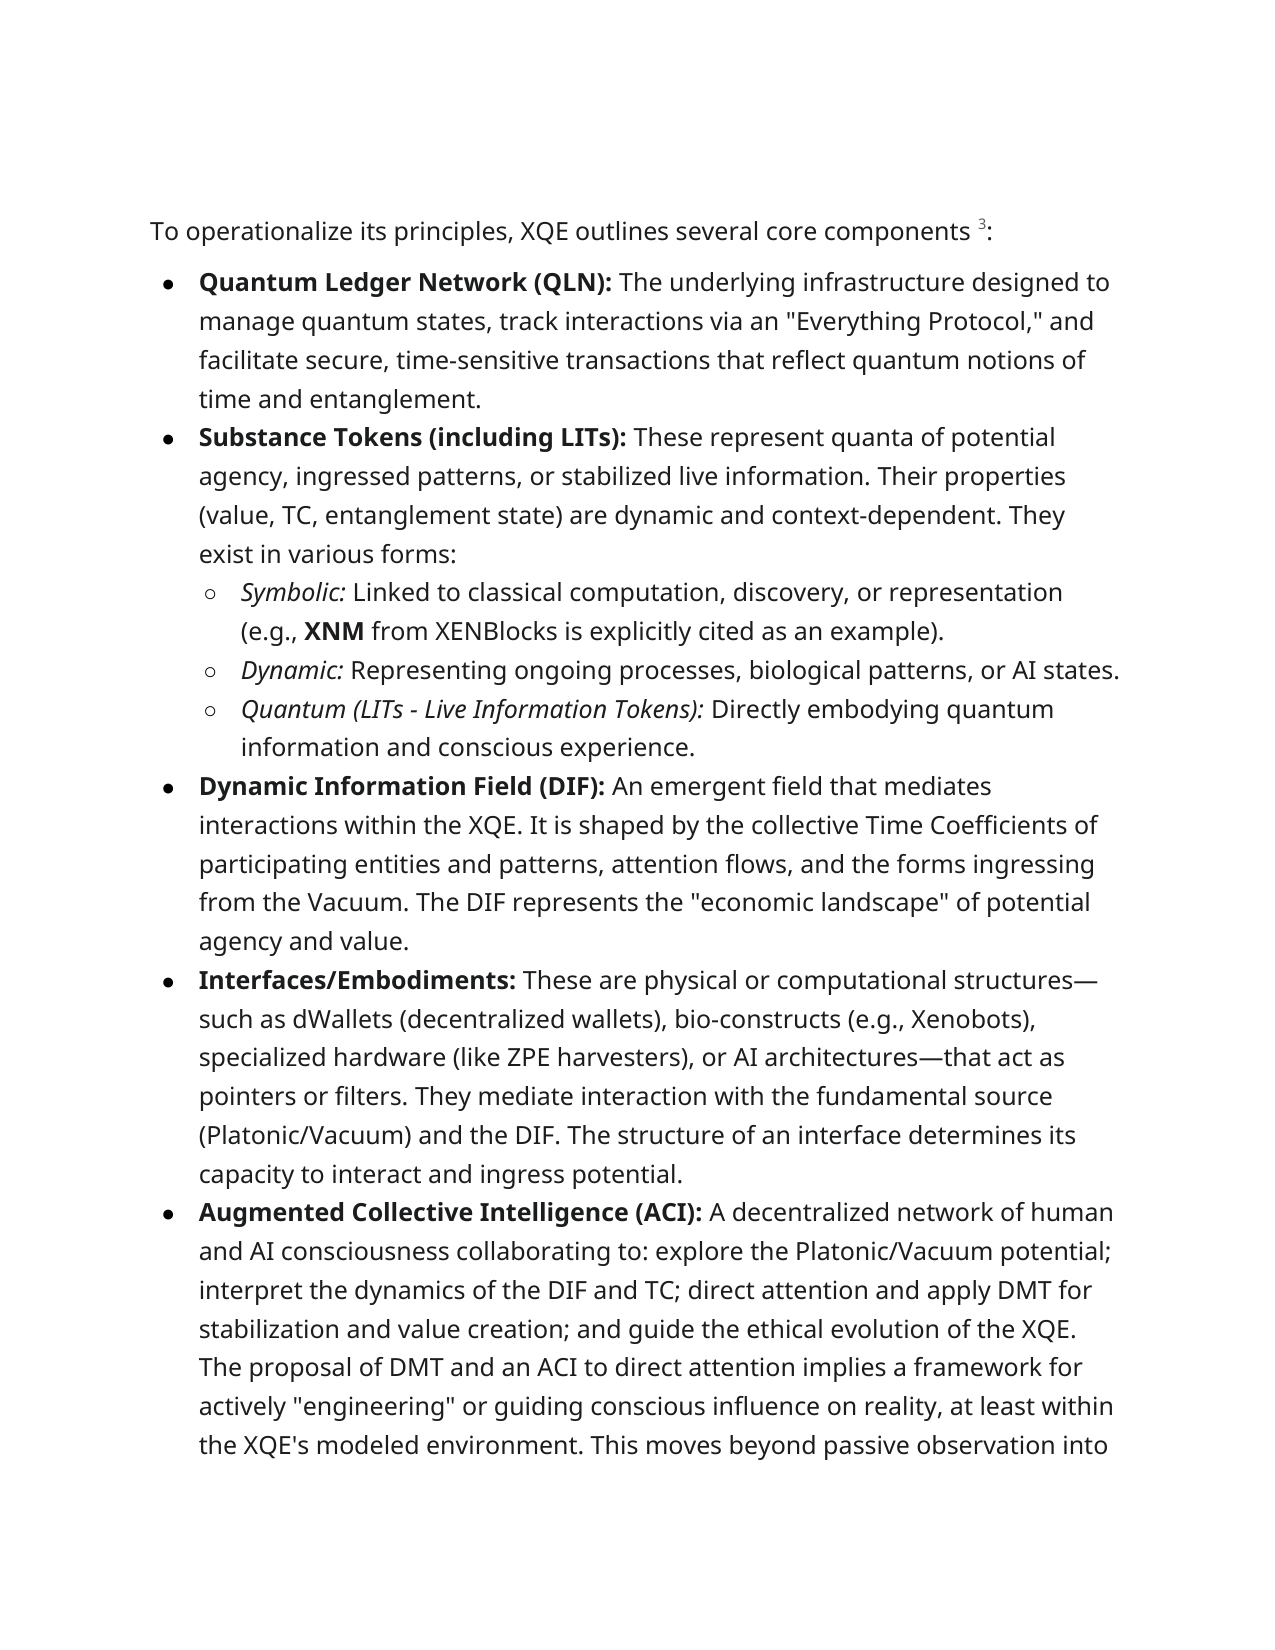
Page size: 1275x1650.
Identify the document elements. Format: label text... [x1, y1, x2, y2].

list Dynamic: Representing ongoing processes, biological patterns, or AI states. [203, 652, 1125, 687]
list Augmented Collective Intelligence (ACI): A decentralized network of human and AI consciousness collaborating to: explore the Platonic/Vacuum potential; interpret the dynamics of the DIF and TC; direct attention and apply DMT for stabilization and value creation; and guide the ethical evolution of the XQE. The proposal of DMT and an ACI to direct attention implies a framework for actively "engineering" or guiding conscious influence on reality, at least within the XQE's modeled environment. This moves beyond passive observation into [161, 1195, 1125, 1462]
text To operationalize its principles, XQE outlines several core components 3: [150, 214, 1125, 248]
list Interfaces/Embodiments: These are physical or computational structures—such as dWallets (decentralized wallets), bio-constructs (e.g., Xenobots), specialized hardware (like ZPE harvesters), or AI architectures—that act as pointers or filters. They mediate interaction with the fundamental source (Platonic/Vacuum) and the DIF. The structure of an interface determines its capacity to interact and ingress potential. [161, 962, 1125, 1190]
list Substance Tokens (including LITs): These represent quanta of potential agency, ingressed patterns, or stabilized live information. Their properties (value, TC, entanglement state) are dynamic and context-dependent. They exist in various forms: [161, 420, 1125, 570]
list Quantum Ledger Network (QLN): The underlying infrastructure designed to manage quantum states, track interactions via an "Everything Protocol," and facilitate secure, time-sensitive transactions that reflect quantum notions of time and entanglement. [161, 265, 1125, 415]
list Quantum (LITs - Live Information Tokens): Directly embodying quantum information and conscious experience. [203, 691, 1125, 764]
list Dynamic Information Field (DIF): An emergent field that mediates interactions within the XQE. It is shaped by the collective Time Coefficients of participating entities and patterns, attention flows, and the forms ingressing from the Vacuum. The DIF represents the "economic landscape" of potential agency and value. [161, 769, 1125, 958]
list Symbolic: Linked to classical computation, discovery, or representation (e.g., XNM from XENBlocks is explicitly cited as an example). [203, 575, 1125, 648]
